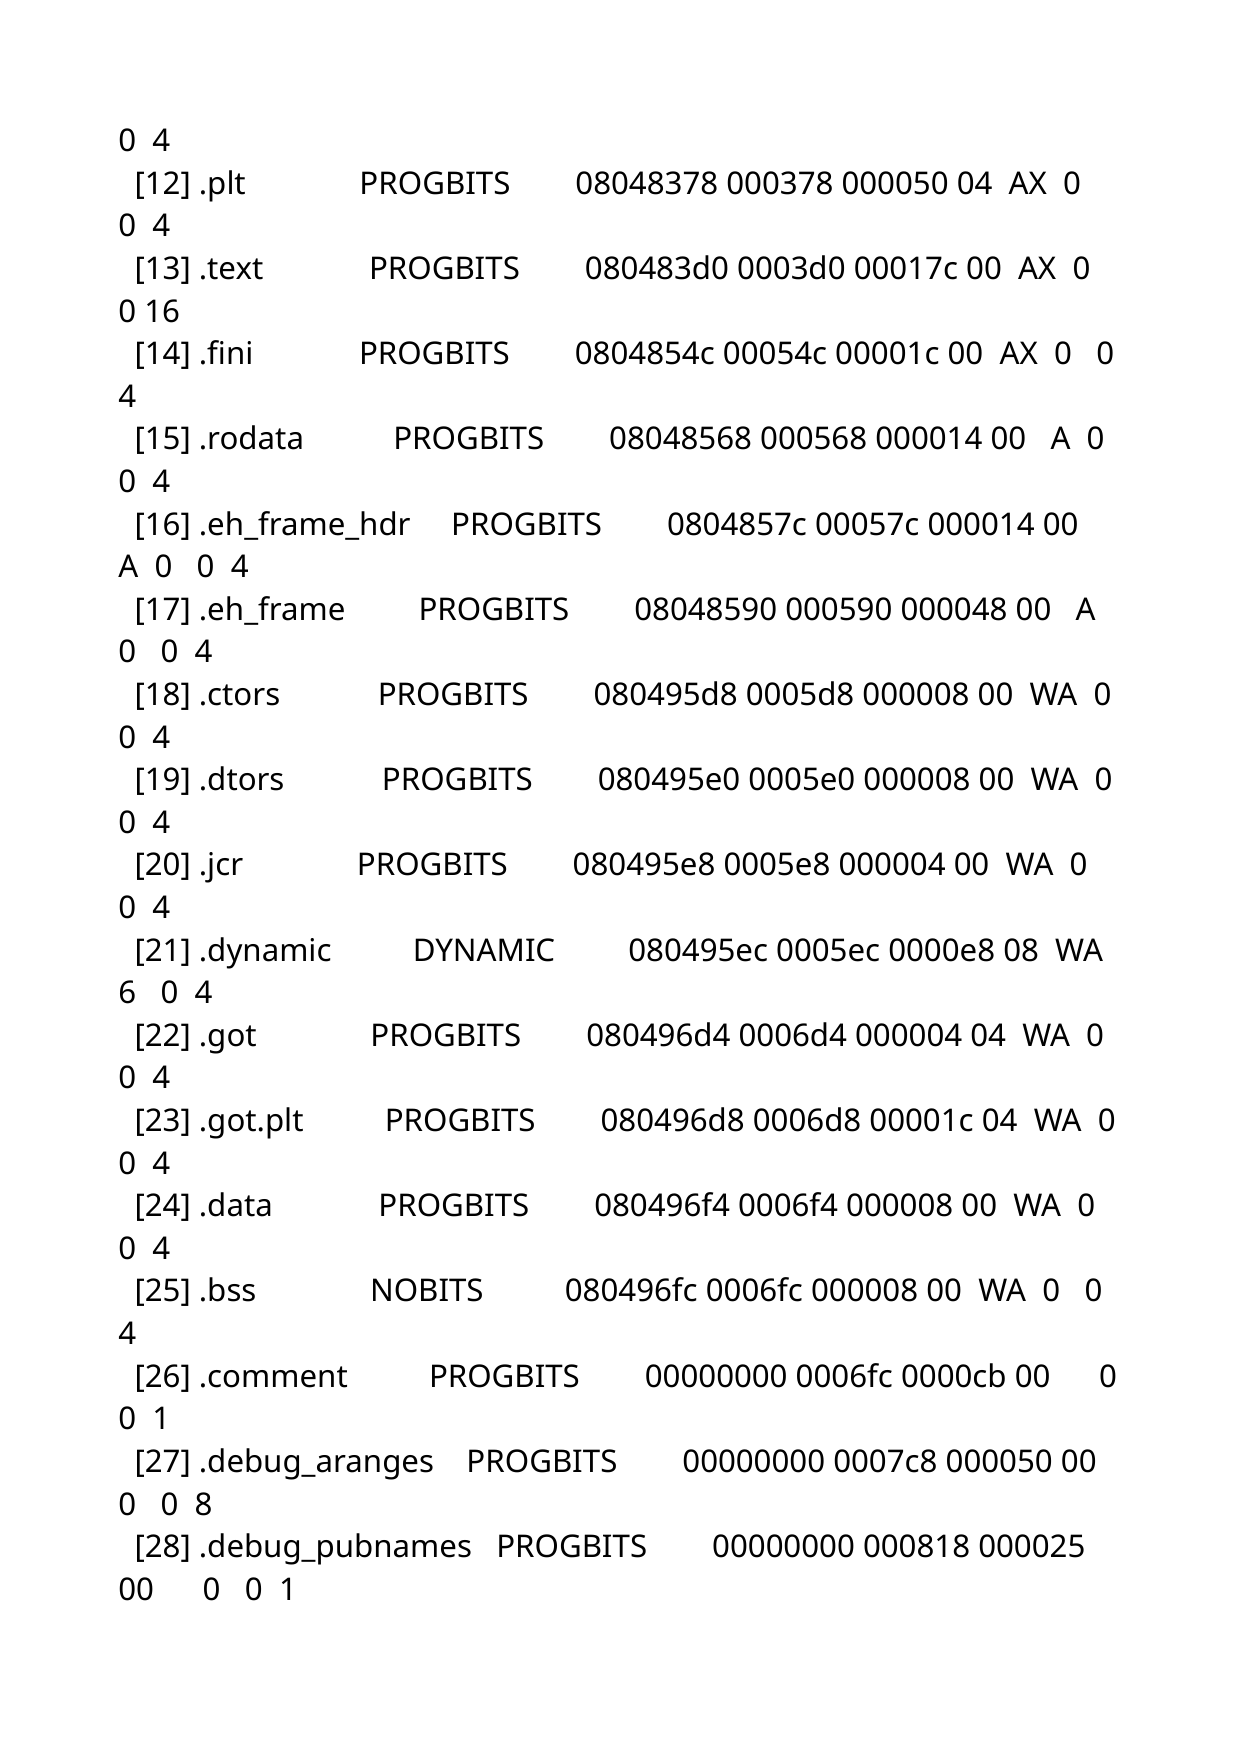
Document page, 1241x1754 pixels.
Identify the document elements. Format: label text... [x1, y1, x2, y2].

text [28] .debug_pubnames PROGBITS 00000000 000818 000025 00 0 0 1 [118, 1524, 1122, 1609]
text [25] .bss NOBITS 080496fc 0006fc 000008 00 WA 0 0 4 [118, 1268, 1122, 1354]
text [23] .got.plt PROGBITS 080496d8 0006d8 00001c 04 WA 0 0 4 [118, 1098, 1122, 1183]
text [22] .got PROGBITS 080496d4 0006d4 000004 04 WA 0 0 4 [118, 1013, 1122, 1098]
text [26] .comment PROGBITS 00000000 0006fc 0000cb 00 0 0 1 [118, 1354, 1122, 1439]
text [14] .fini PROGBITS 0804854c 00054c 00001c 00 AX 0 0 4 [118, 331, 1122, 416]
text [16] .eh_frame_hdr PROGBITS 0804857c 00057c 000014 00 A 0 0 4 [118, 502, 1122, 587]
text [18] .ctors PROGBITS 080495d8 0005d8 000008 00 WA 0 0 4 [118, 672, 1122, 757]
text [20] .jcr PROGBITS 080495e8 0005e8 000004 00 WA 0 0 4 [118, 842, 1122, 928]
text [24] .data PROGBITS 080496f4 0006f4 000008 00 WA 0 0 4 [118, 1183, 1122, 1268]
text [21] .dynamic DYNAMIC 080495ec 0005ec 0000e8 08 WA 6 0 4 [118, 928, 1122, 1013]
text [27] .debug_aranges PROGBITS 00000000 0007c8 000050 00 0 0 8 [118, 1439, 1122, 1524]
text [13] .text PROGBITS 080483d0 0003d0 00017c 00 AX 0 0 16 [118, 246, 1122, 331]
text [19] .dtors PROGBITS 080495e0 0005e0 000008 00 WA 0 0 4 [118, 757, 1122, 842]
text [12] .plt PROGBITS 08048378 000378 000050 04 AX 0 0 4 [118, 161, 1122, 246]
text 0 4 [118, 118, 1122, 161]
text [17] .eh_frame PROGBITS 08048590 000590 000048 00 A 0 0 4 [118, 587, 1122, 672]
text [15] .rodata PROGBITS 08048568 000568 000014 00 A 0 0 4 [118, 416, 1122, 502]
